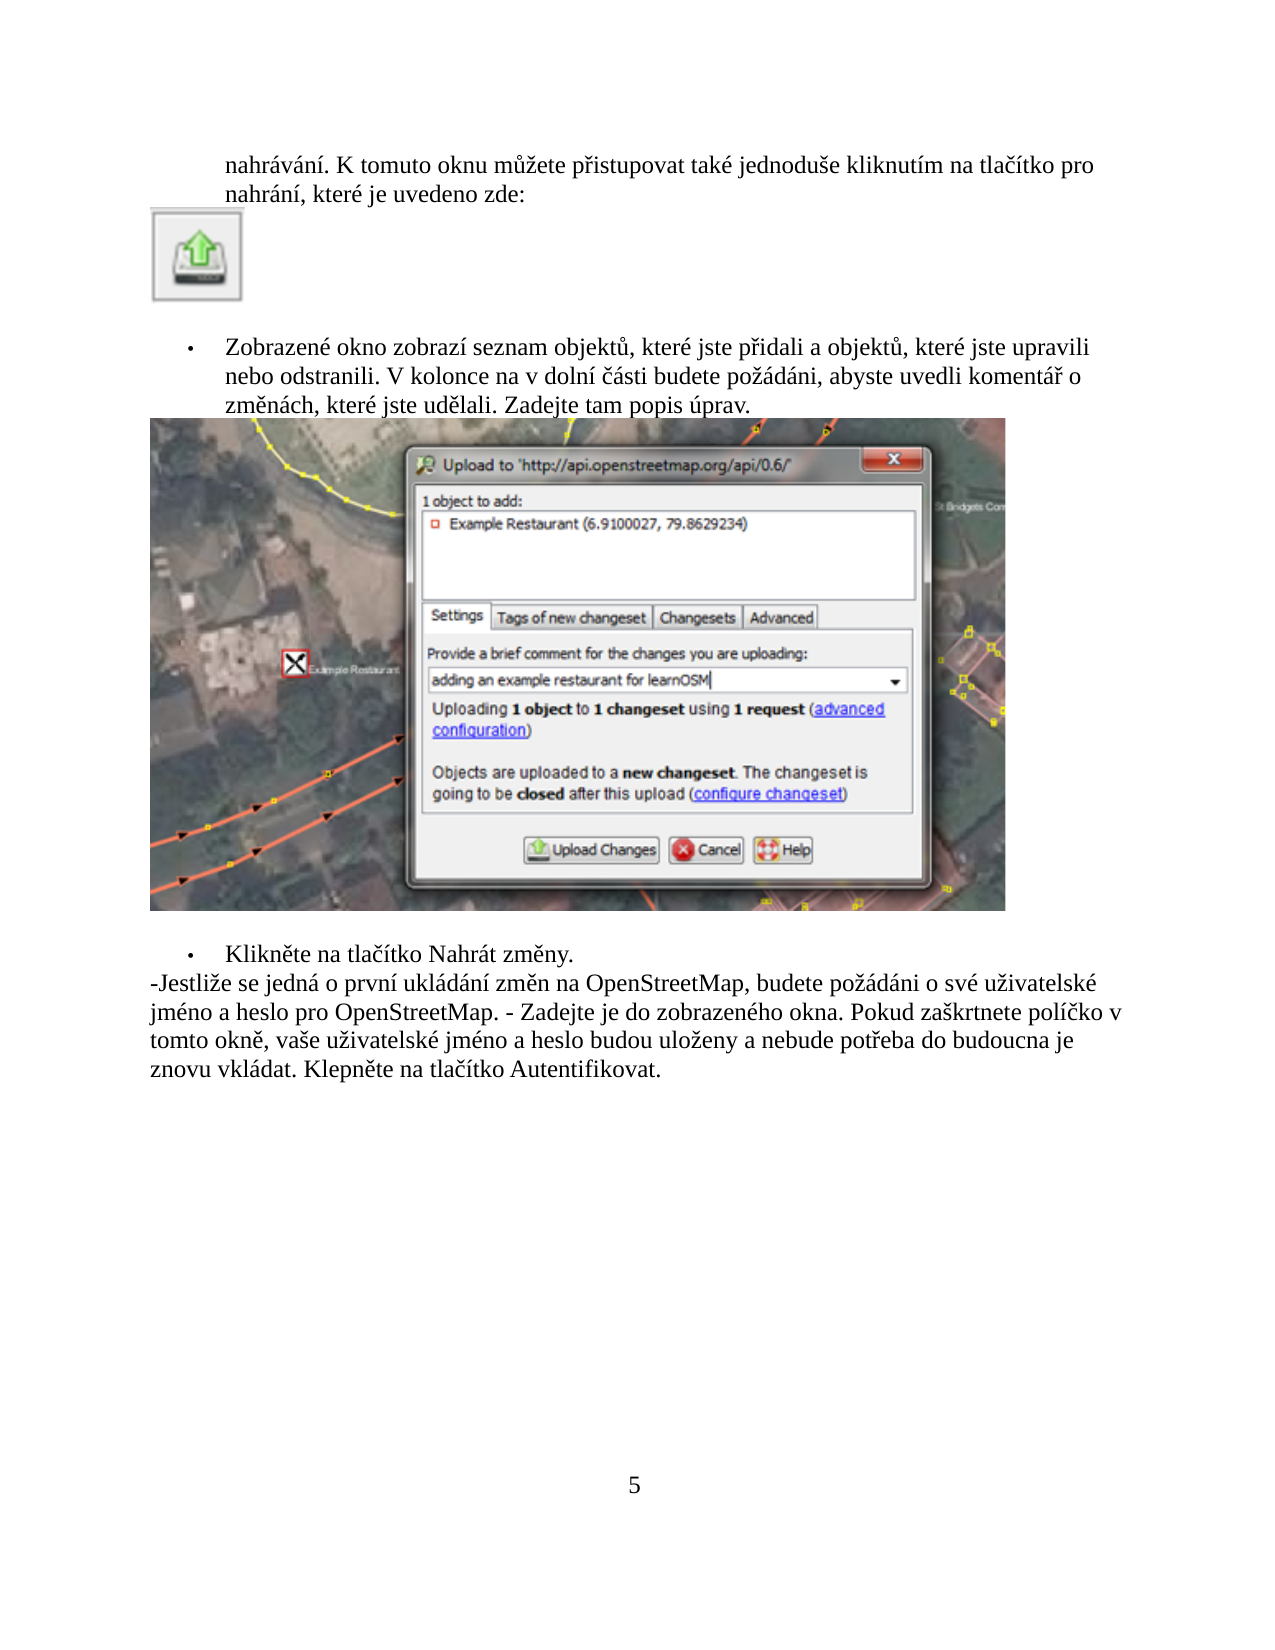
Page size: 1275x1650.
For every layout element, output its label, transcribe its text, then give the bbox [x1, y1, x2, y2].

list Zobrazené okno zobrazí seznam objektů, které jste přidali a objektů, které jste upravili nebo odstranili. V kolonce na v dolní části budete požádáni, abyste uvedli komentář o změnách, které jste udělali. Zadejte tam popis úprav. [187, 332, 1125, 419]
text -Jestliže se jedná o první ukládání změn na OpenStreetMap, budete požádáni o své uživatelské jméno a heslo pro OpenStreetMap. - Zadejte je do zobrazeného okna. Pokud zaškrtnete políčko v tomto okně, vaše uživatelské jméno a heslo budou uloženy a nebude potřeba do budoucna je znovu vkládat. Klepněte na tlačítko Autentifikovat. [150, 968, 1125, 1083]
list Klikněte na tlačítko Nahrát změny. [187, 939, 1125, 968]
picture [150, 418, 1006, 911]
picture [150, 207, 245, 304]
list nahrávání. K tomuto oknu můžete přistupovat také jednoduše kliknutím na tlačítko pro nahrání, které je uvedeno zde: [187, 150, 1125, 207]
